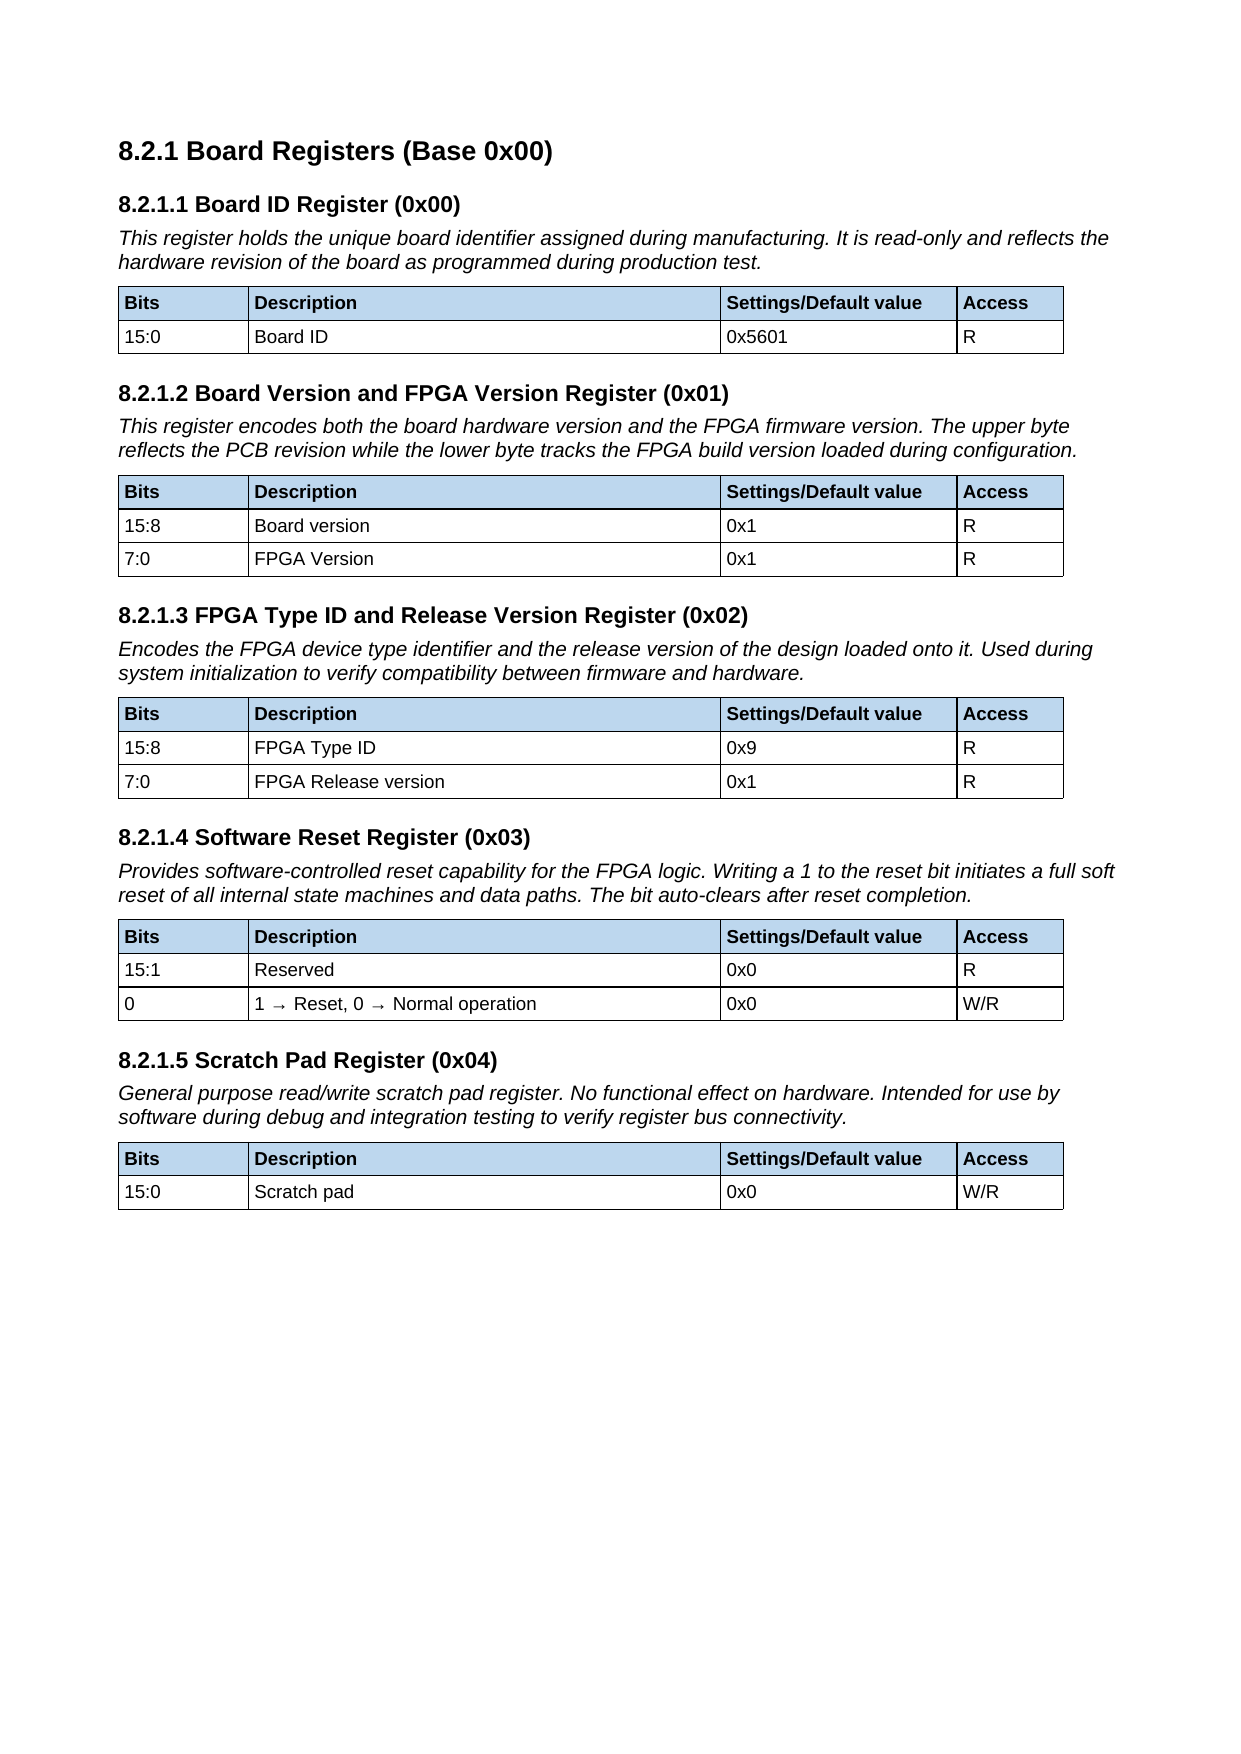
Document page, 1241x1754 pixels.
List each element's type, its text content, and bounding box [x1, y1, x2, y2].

subtitle 8.2.1.3 FPGA Type ID and Release Version Register (0x02) [118, 602, 1122, 628]
table_cell Scratch pad [249, 1176, 720, 1209]
table_header Bits [119, 920, 248, 953]
table_cell R [958, 321, 1063, 353]
text This register holds the unique board identifier assigned during manufacturing. It is read-only and reflects the hardware revision of the board as programmed during production test. [118, 226, 1122, 274]
text This register encodes both the board hardware version and the FPGA firmware version. The upper byte reflects the PCB revision while the lower byte tracks the FPGA build version loaded during configuration. [118, 414, 1122, 462]
text General purpose read/write scratch pad register. No functional effect on hardware. Intended for use by software during debug and integration testing to verify register bus connectivity. [118, 1081, 1122, 1129]
subtitle 8.2.1.4 Software Reset Register (0x03) [118, 824, 1122, 851]
table_cell R [958, 954, 1063, 986]
table_cell W/R [958, 1176, 1063, 1209]
table_cell 7:0 [119, 543, 248, 576]
table_cell 0x9 [721, 732, 956, 764]
table_cell Board version [249, 510, 720, 542]
table_cell 0x0 [721, 1176, 956, 1209]
text Provides software-controlled reset capability for the FPGA logic. Writing a 1 to the reset bit initiates a full soft reset of all internal state machines and data paths. The bit auto-clears after reset completion. [118, 859, 1122, 907]
subtitle 8.2.1.2 Board Version and FPGA Version Register (0x01) [118, 380, 1122, 406]
table_header Settings/Default value [721, 920, 956, 953]
table_header Access [958, 698, 1063, 731]
table_header Description [249, 1143, 720, 1175]
table_header Bits [119, 476, 248, 508]
table_cell R [958, 732, 1063, 764]
table_cell Board ID [249, 321, 720, 353]
table_cell FPGA Version [249, 543, 720, 576]
subtitle 8.2.1.5 Scratch Pad Register (0x04) [118, 1047, 1122, 1073]
table_cell 15:1 [119, 954, 248, 986]
table_cell 0x0 [721, 954, 956, 986]
table_cell 0x1 [721, 510, 956, 542]
table_header Bits [119, 1143, 248, 1175]
table_header Access [958, 287, 1063, 320]
table_header Bits [119, 698, 248, 731]
table_header Settings/Default value [721, 476, 956, 508]
table_cell 1 → Reset, 0 → Normal operation [249, 988, 720, 1020]
table_cell 15:0 [119, 1176, 248, 1209]
table_cell 0x1 [721, 765, 956, 798]
table_cell R [958, 765, 1063, 798]
table_cell 0x5601 [721, 321, 956, 353]
table_header Settings/Default value [721, 287, 956, 320]
table_cell FPGA Type ID [249, 732, 720, 764]
table_cell W/R [958, 988, 1063, 1020]
table_header Access [958, 1143, 1063, 1175]
table_cell 15:8 [119, 732, 248, 764]
table_cell FPGA Release version [249, 765, 720, 798]
table_cell 0x0 [721, 988, 956, 1020]
table_cell R [958, 543, 1063, 576]
table_header Bits [119, 287, 248, 320]
table_cell R [958, 510, 1063, 542]
table_header Description [249, 476, 720, 508]
table_header Settings/Default value [721, 1143, 956, 1175]
table_cell 7:0 [119, 765, 248, 798]
text Encodes the FPGA device type identifier and the release version of the design loaded onto it. Used during system initialization to verify compatibility between firmware and hardware. [118, 637, 1122, 684]
subtitle 8.2.1.1 Board ID Register (0x00) [118, 191, 1122, 217]
table_cell 0x1 [721, 543, 956, 576]
table_header Settings/Default value [721, 698, 956, 731]
table_header Access [958, 920, 1063, 953]
table_cell 15:8 [119, 510, 248, 542]
table_cell Reserved [249, 954, 720, 986]
table_header Access [958, 476, 1063, 508]
table_cell 0 [119, 988, 248, 1020]
table_cell 15:0 [119, 321, 248, 353]
table_header Description [249, 920, 720, 953]
table_header Description [249, 698, 720, 731]
subtitle 8.2.1 Board Registers (Base 0x00) [118, 135, 1122, 166]
table_header Description [249, 287, 720, 320]
